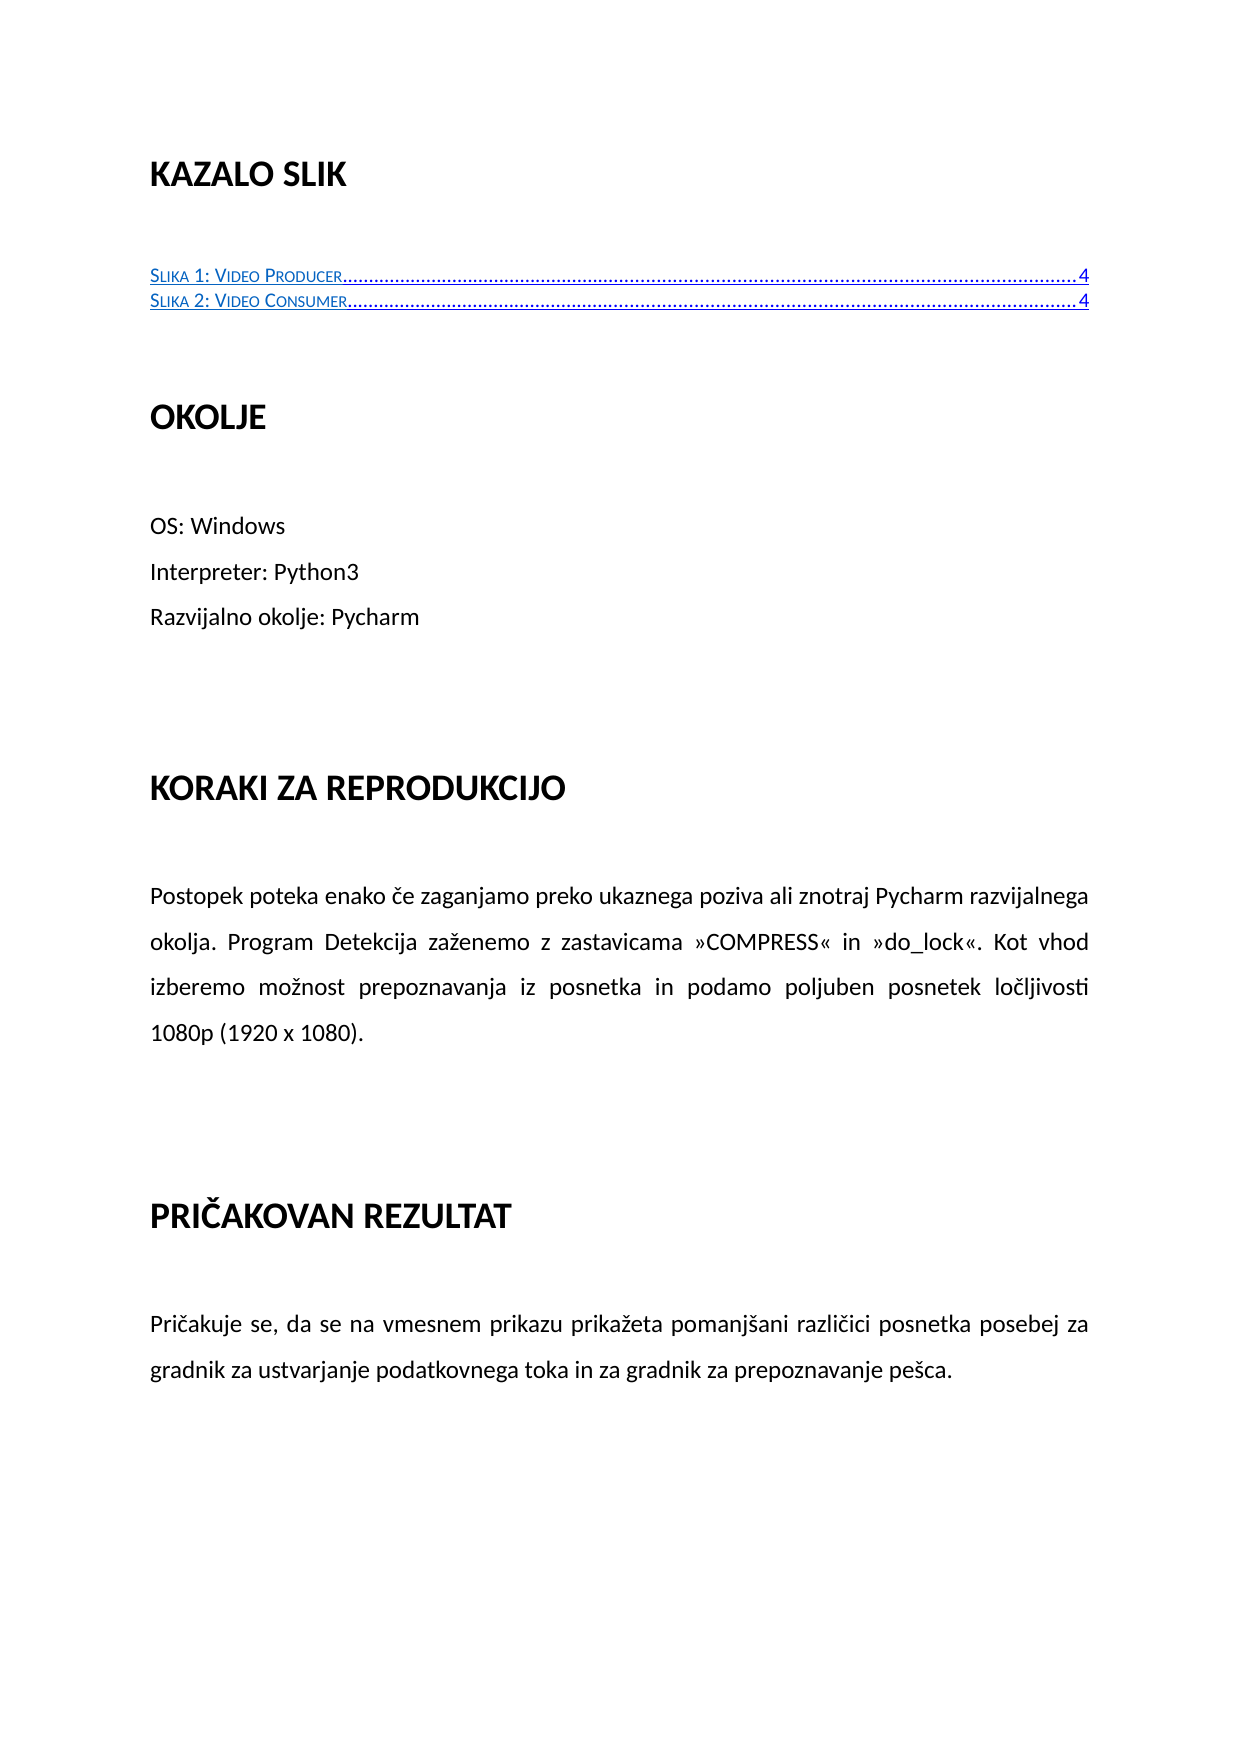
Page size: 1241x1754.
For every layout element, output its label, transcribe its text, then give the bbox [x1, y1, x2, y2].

text Pričakuje se, da se na vmesnem prikazu prikažeta pomanjšani različici posnetka posebej za gradnik za ustvarjanje podatkovnega toka in za gradnik za prepoznavanje pešca. [150, 1308, 1090, 1385]
text Interpreter: Python3 [150, 556, 1090, 586]
text Slika 2: Video Consumer 4 [150, 287, 1090, 313]
text OS: Windows [150, 510, 1090, 540]
subtitle Pričakovan rezultat [150, 1192, 1090, 1238]
subtitle Koraki za reprodukcijo [150, 763, 1090, 809]
subtitle Okolje [150, 393, 1090, 439]
text Razvijalno okolje: Pycharm [150, 601, 1090, 632]
text Slika 1: Video Producer 4 [150, 262, 1090, 287]
text KAZALO SLIK [150, 150, 1090, 196]
text Postopek poteka enako če zaganjamo preko ukaznega poziva ali znotraj Pycharm razvijalnega okolja. Program Detekcija zaženemo z zastavicama »COMPRESS« in »do_lock«. Kot vhod izberemo možnost prepoznavanja iz posnetka in podamo poljuben posnetek ločljivosti 1080p (1920 x 1080). [150, 880, 1090, 1048]
